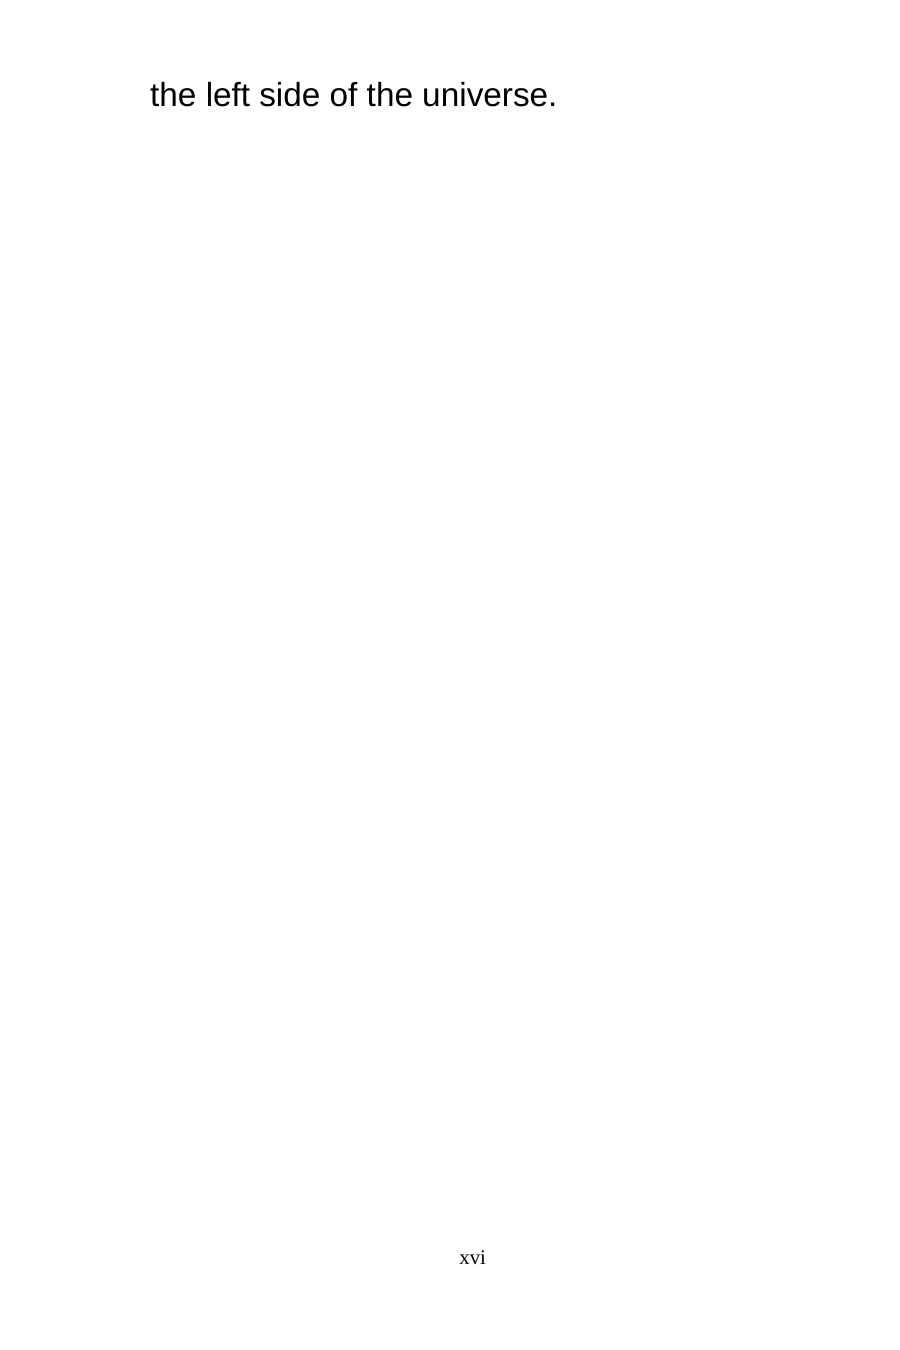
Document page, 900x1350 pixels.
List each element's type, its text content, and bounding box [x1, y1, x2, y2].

text the left side of the universe. [150, 75, 750, 113]
